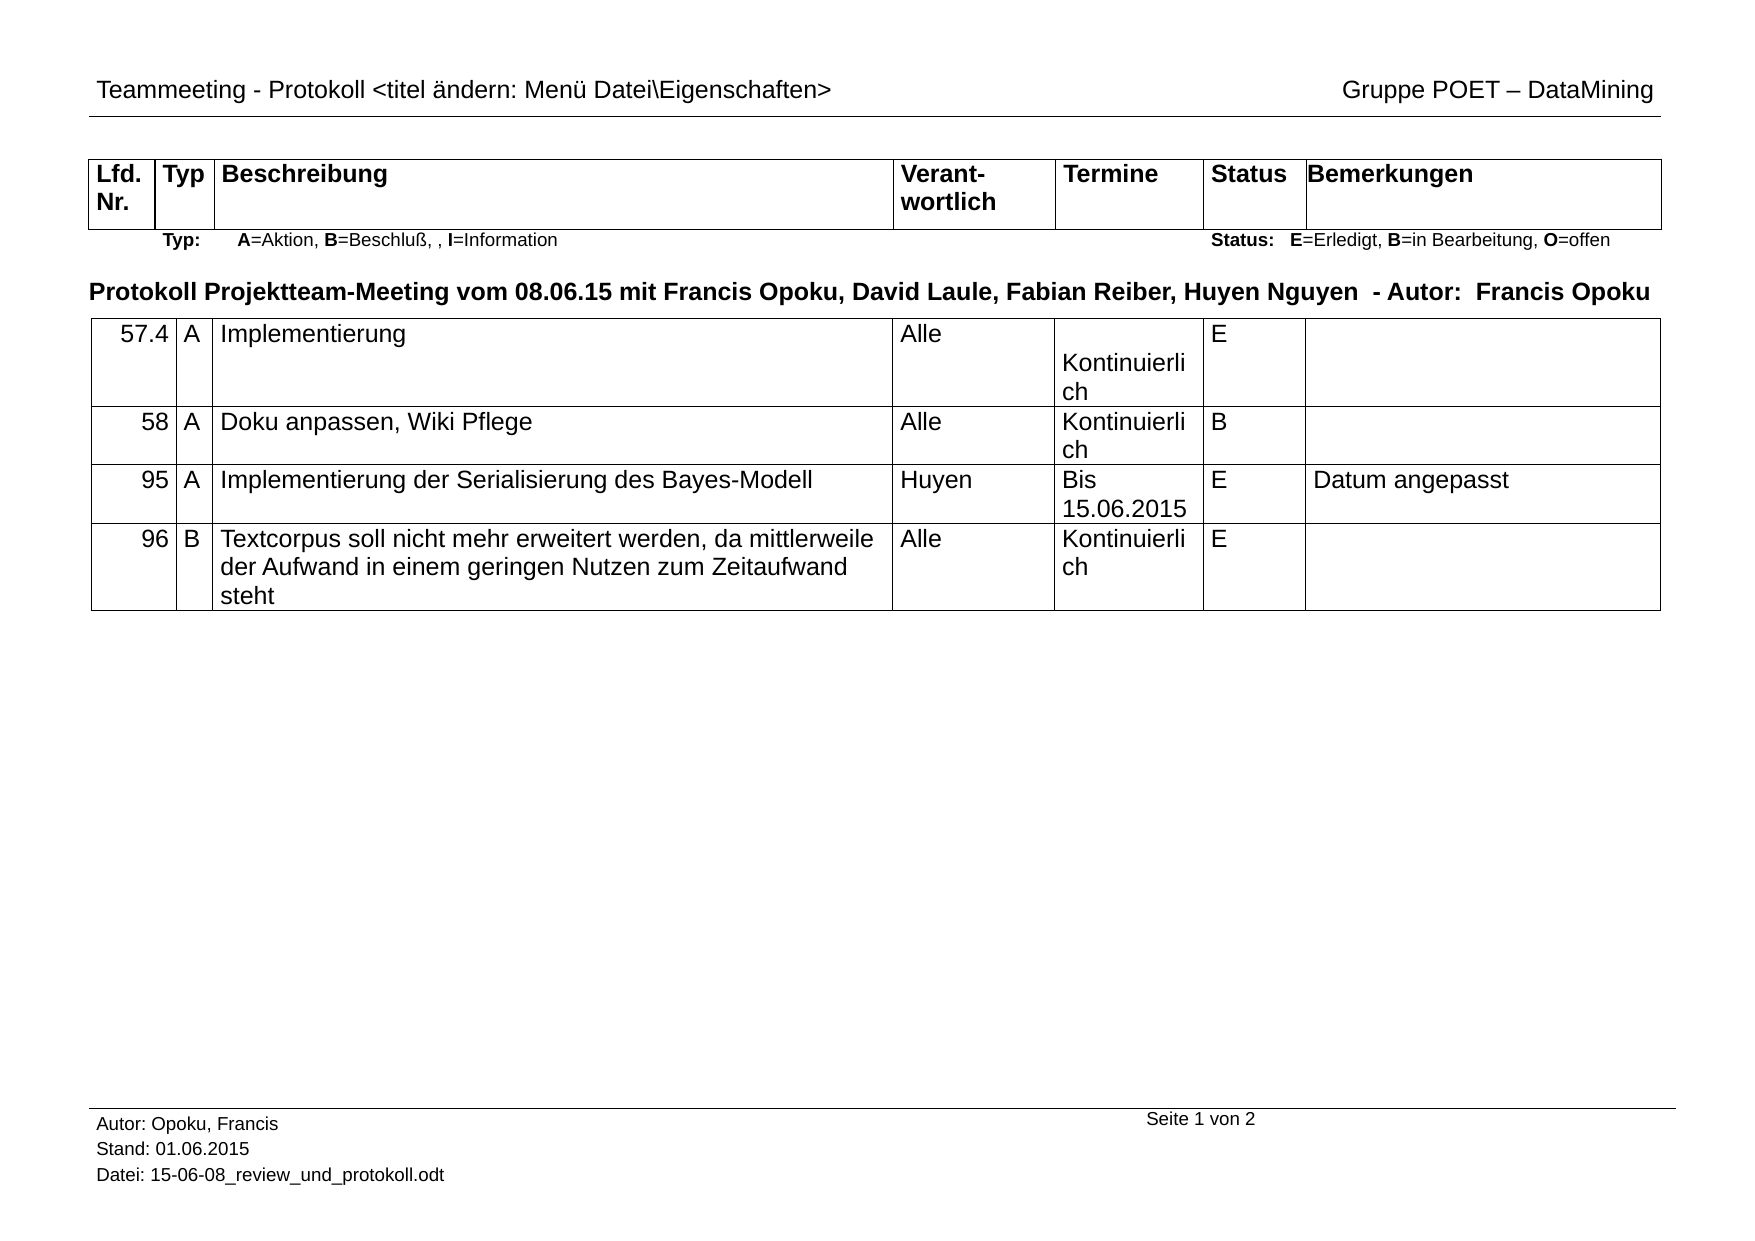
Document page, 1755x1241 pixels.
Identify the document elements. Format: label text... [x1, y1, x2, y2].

table_cell Huyen [893, 465, 1054, 523]
table_cell Bis 15.06.2015 [1055, 465, 1203, 523]
table_header A [177, 319, 212, 406]
table_header E [1204, 319, 1305, 406]
text Protokoll Projektteam-Meeting vom 08.06.15 mit Francis Opoku, David Laule, Fabian Reiber, Huyen Nguyen - Autor: Francis Opoku [89, 277, 1666, 306]
table_cell Implementierung der Serialisierung des Bayes-Modell [213, 465, 892, 523]
table_cell [1306, 407, 1660, 464]
table_header Kontinuierlich [1055, 319, 1203, 406]
table_header Implementierung [213, 319, 892, 406]
table_cell Kontinuierlich [1055, 407, 1203, 464]
table_header [1306, 319, 1660, 406]
table_header Alle [893, 319, 1054, 406]
table_cell Textcorpus soll nicht mehr erweitert werden, da mittlerweile der Aufwand in einem geringen Nutzen zum Zeitaufwand steht [213, 524, 892, 610]
table_cell 96 [92, 524, 176, 610]
table_cell Kontinuierlich [1055, 524, 1203, 610]
table_cell B [1204, 407, 1305, 464]
table_cell 95 [92, 465, 176, 523]
table_header 57.4 [92, 319, 176, 406]
table_cell A [177, 465, 212, 523]
table_cell Alle [893, 407, 1054, 464]
table_cell B [177, 524, 212, 610]
table_cell E [1204, 524, 1305, 610]
table_cell [1306, 524, 1660, 610]
table_cell Alle [893, 524, 1054, 610]
table_cell A [177, 407, 212, 464]
table_cell E [1204, 465, 1305, 523]
table_cell Doku anpassen, Wiki Pflege [213, 407, 892, 464]
table_cell 58 [92, 407, 176, 464]
table_cell Datum angepasst [1306, 465, 1660, 523]
